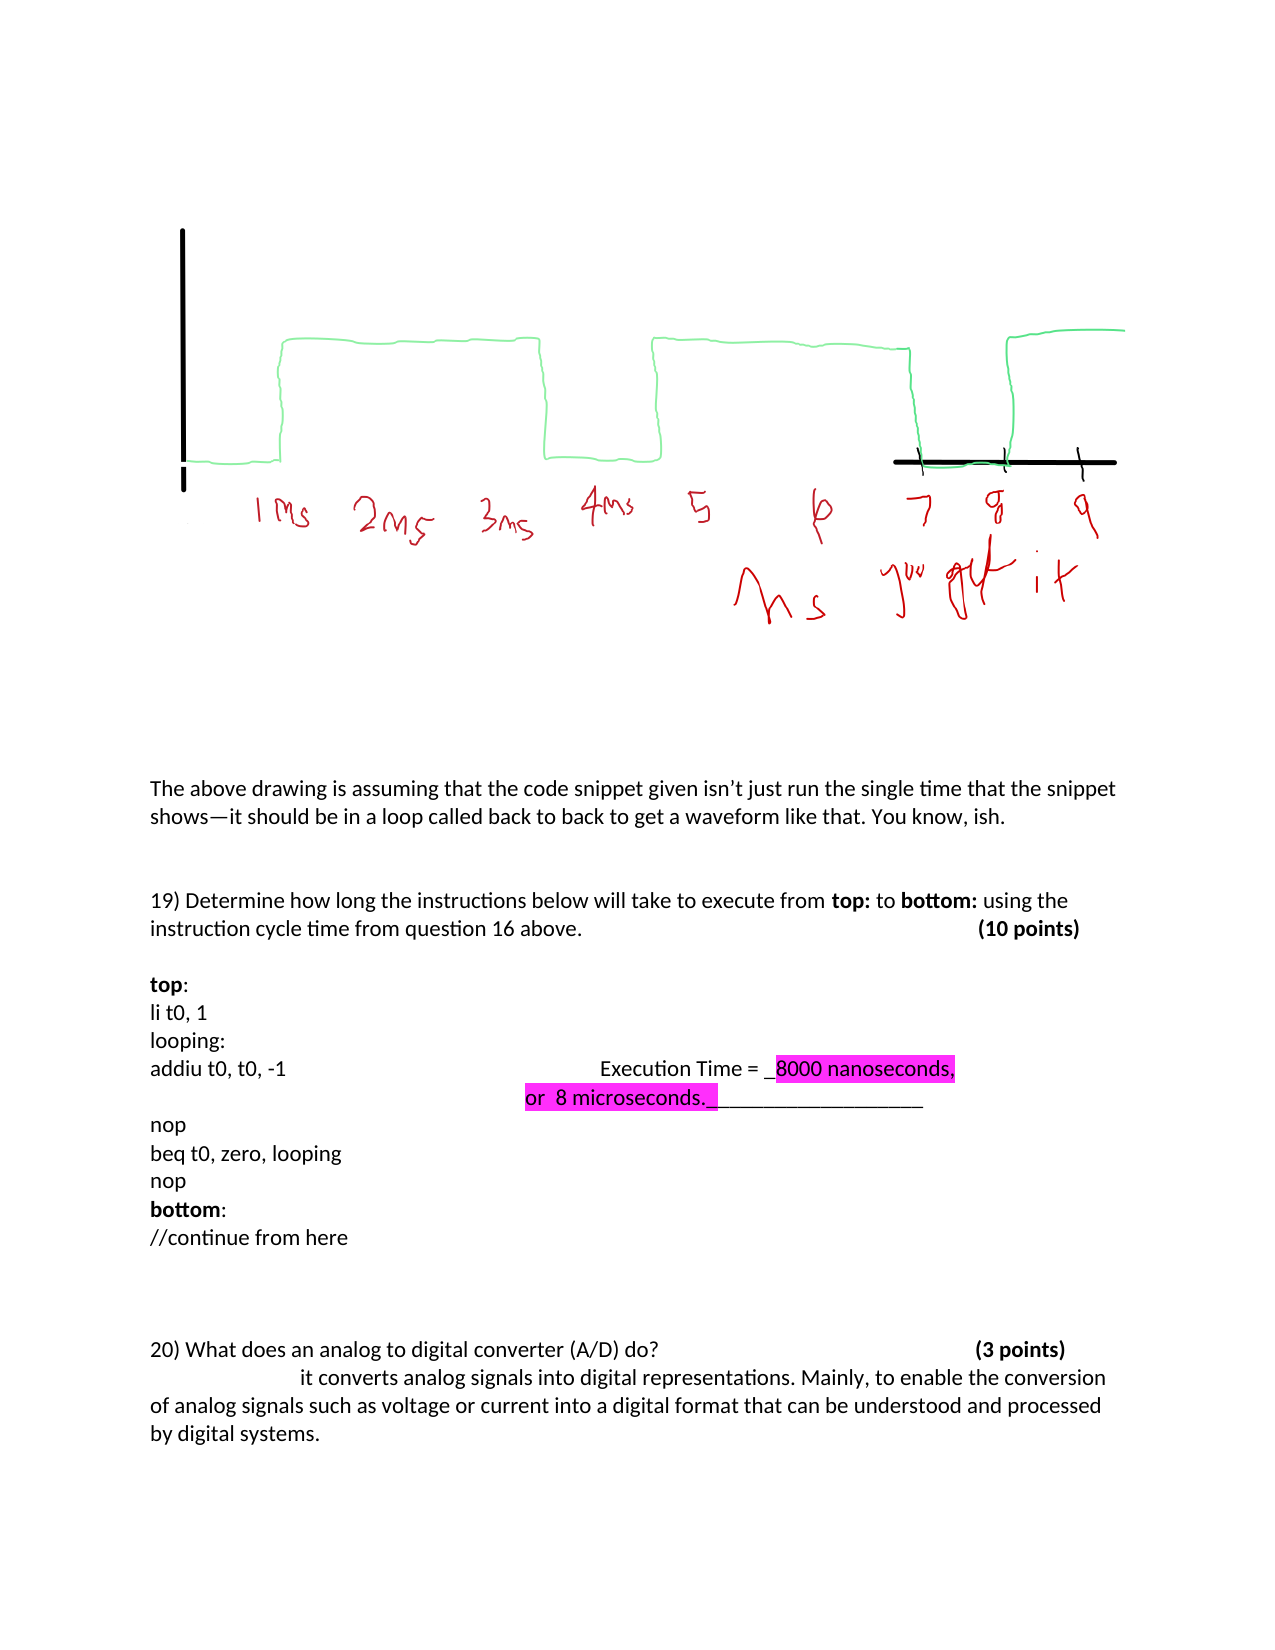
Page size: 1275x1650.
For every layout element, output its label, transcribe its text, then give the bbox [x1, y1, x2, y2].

text looping: [150, 1027, 1125, 1054]
picture [150, 189, 1125, 775]
text The above drawing is assuming that the code snippet given isn’t just run the single time that the snippet shows—it should be in a loop called back to back to get a waveform like that. You know, ish. [150, 775, 1125, 830]
text [150, 178, 1125, 189]
text it converts analog signals into digital representations. Mainly, to enable the conversion of analog signals such as voltage or current into a digital format that can be understood and processed by digital systems. [150, 1363, 1125, 1447]
text //continue from here [150, 1223, 1125, 1251]
text 19) Determine how long the instructions below will take to execute from top: to bottom: using the instruction cycle time from question 16 above. (10 points) [150, 886, 1125, 942]
text 20) What does an analog to digital converter (A/D) do? (3 points) [150, 1335, 1125, 1363]
text nop [150, 1111, 1125, 1139]
text addiu t0, t0, -1 Execution Time = _8000 nanoseconds, or 8 microseconds.___________________ [150, 1054, 1125, 1111]
text li t0, 1 [150, 998, 1125, 1027]
text bottom: [150, 1195, 1125, 1223]
text nop [150, 1167, 1125, 1195]
text beq t0, zero, looping [150, 1139, 1125, 1167]
text top: [150, 971, 1125, 998]
